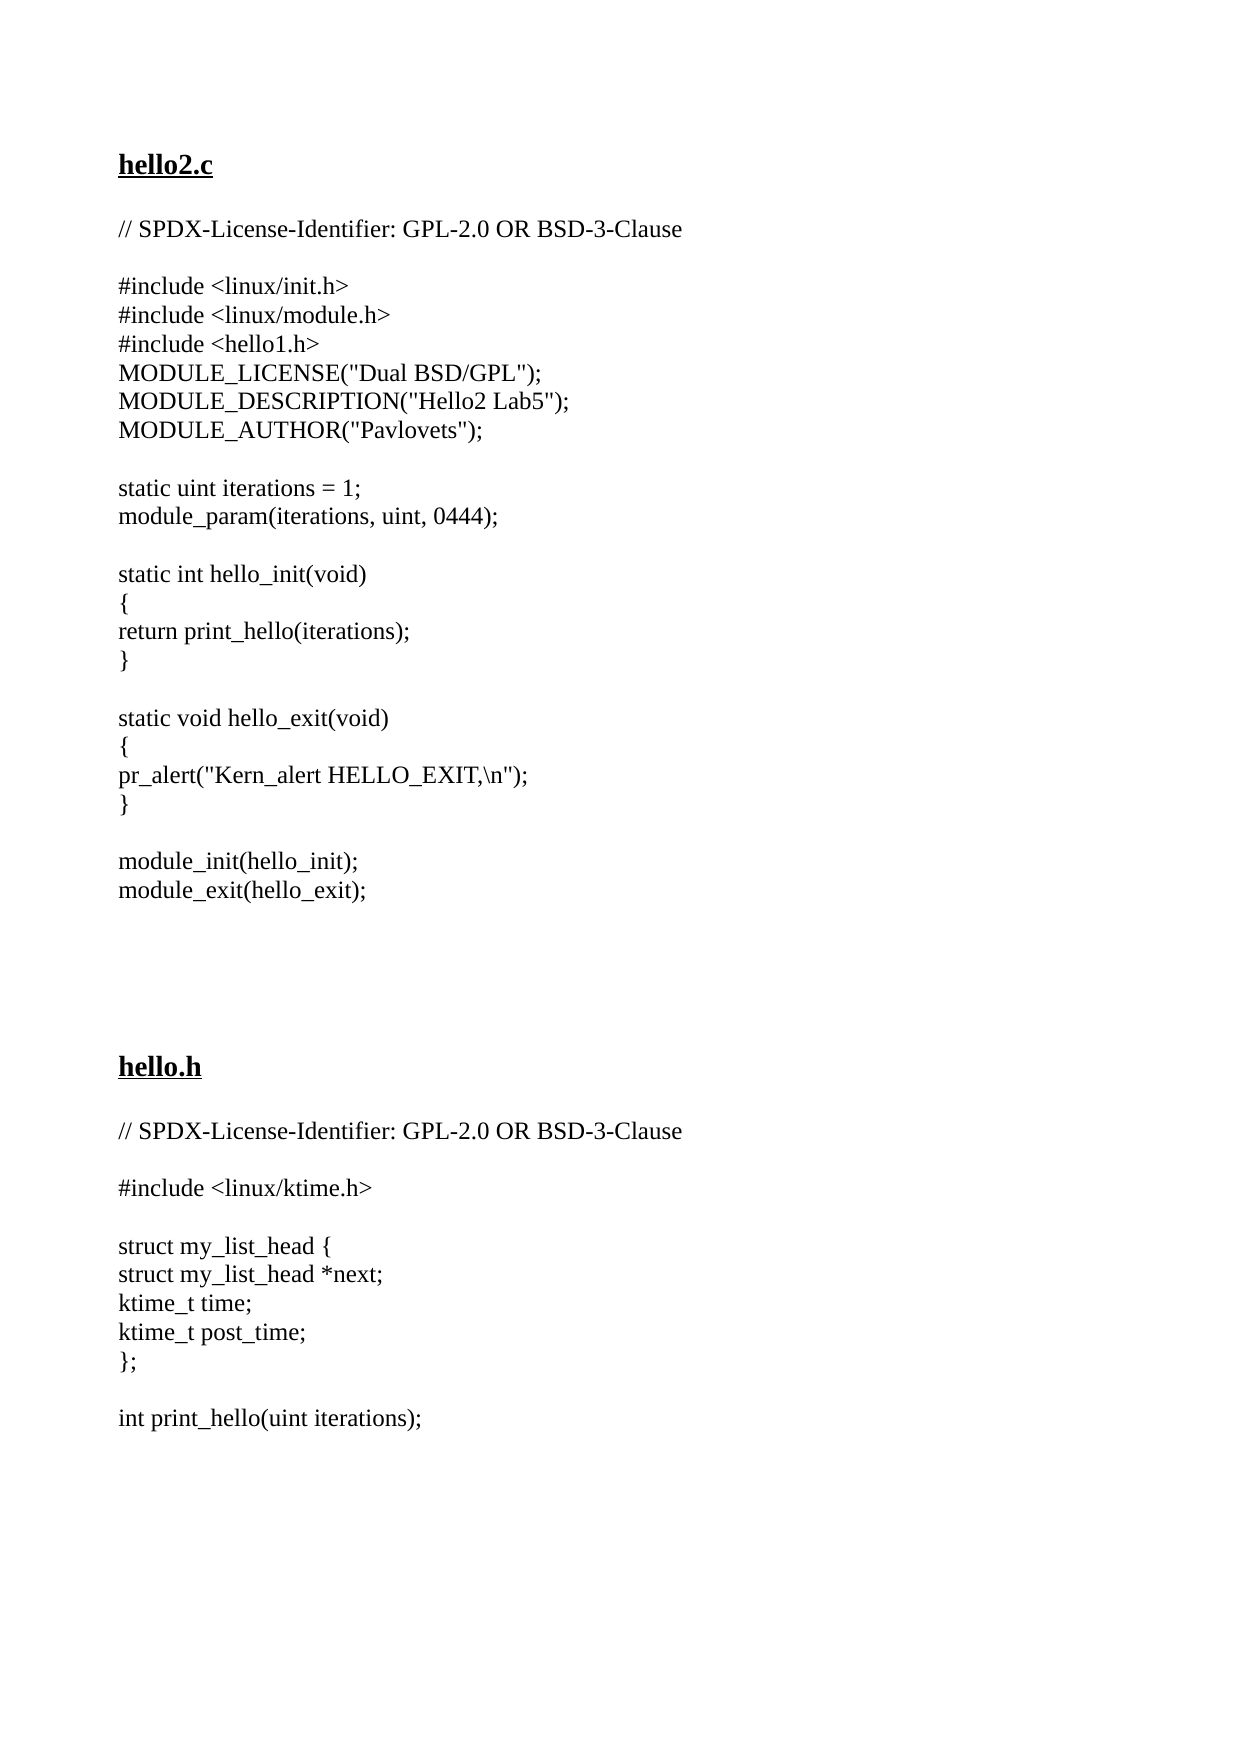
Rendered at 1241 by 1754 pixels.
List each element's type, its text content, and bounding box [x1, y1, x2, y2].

text static int hello_init(void) [118, 559, 1122, 588]
text ktime_t post_time; [118, 1317, 1122, 1346]
text #include <linux/ktime.h> [118, 1173, 1122, 1202]
text return print_hello(iterations); [118, 616, 1122, 645]
text // SPDX-License-Identifier: GPL-2.0 OR BSD-3-Clause [118, 1116, 1122, 1144]
text module_init(hello_init); [118, 846, 1122, 875]
text { [118, 731, 1122, 760]
text struct my_list_head *next; [118, 1259, 1122, 1288]
text #include <linux/module.h> [118, 300, 1122, 329]
text hello2.c [118, 147, 1122, 180]
text } [118, 789, 1122, 818]
text // SPDX-License-Identifier: GPL-2.0 OR BSD-3-Clause [118, 214, 1122, 243]
text MODULE_LICENSE("Dual BSD/GPL"); [118, 358, 1122, 386]
text struct my_list_head { [118, 1231, 1122, 1259]
text #include <hello1.h> [118, 329, 1122, 358]
text static uint iterations = 1; [118, 473, 1122, 501]
text hello.h [118, 1049, 1122, 1082]
text { [118, 588, 1122, 616]
text static void hello_exit(void) [118, 703, 1122, 731]
text } [118, 645, 1122, 674]
text MODULE_AUTHOR("Pavlovets"); [118, 415, 1122, 444]
text module_param(iterations, uint, 0444); [118, 501, 1122, 530]
text pr_alert("Kern_alert HELLO_EXIT,\n"); [118, 760, 1122, 789]
text MODULE_DESCRIPTION("Hello2 Lab5"); [118, 386, 1122, 415]
text int print_hello(uint iterations); [118, 1403, 1122, 1432]
text ktime_t time; [118, 1288, 1122, 1317]
text module_exit(hello_exit); [118, 875, 1122, 904]
text }; [118, 1346, 1122, 1374]
text #include <linux/init.h> [118, 271, 1122, 300]
